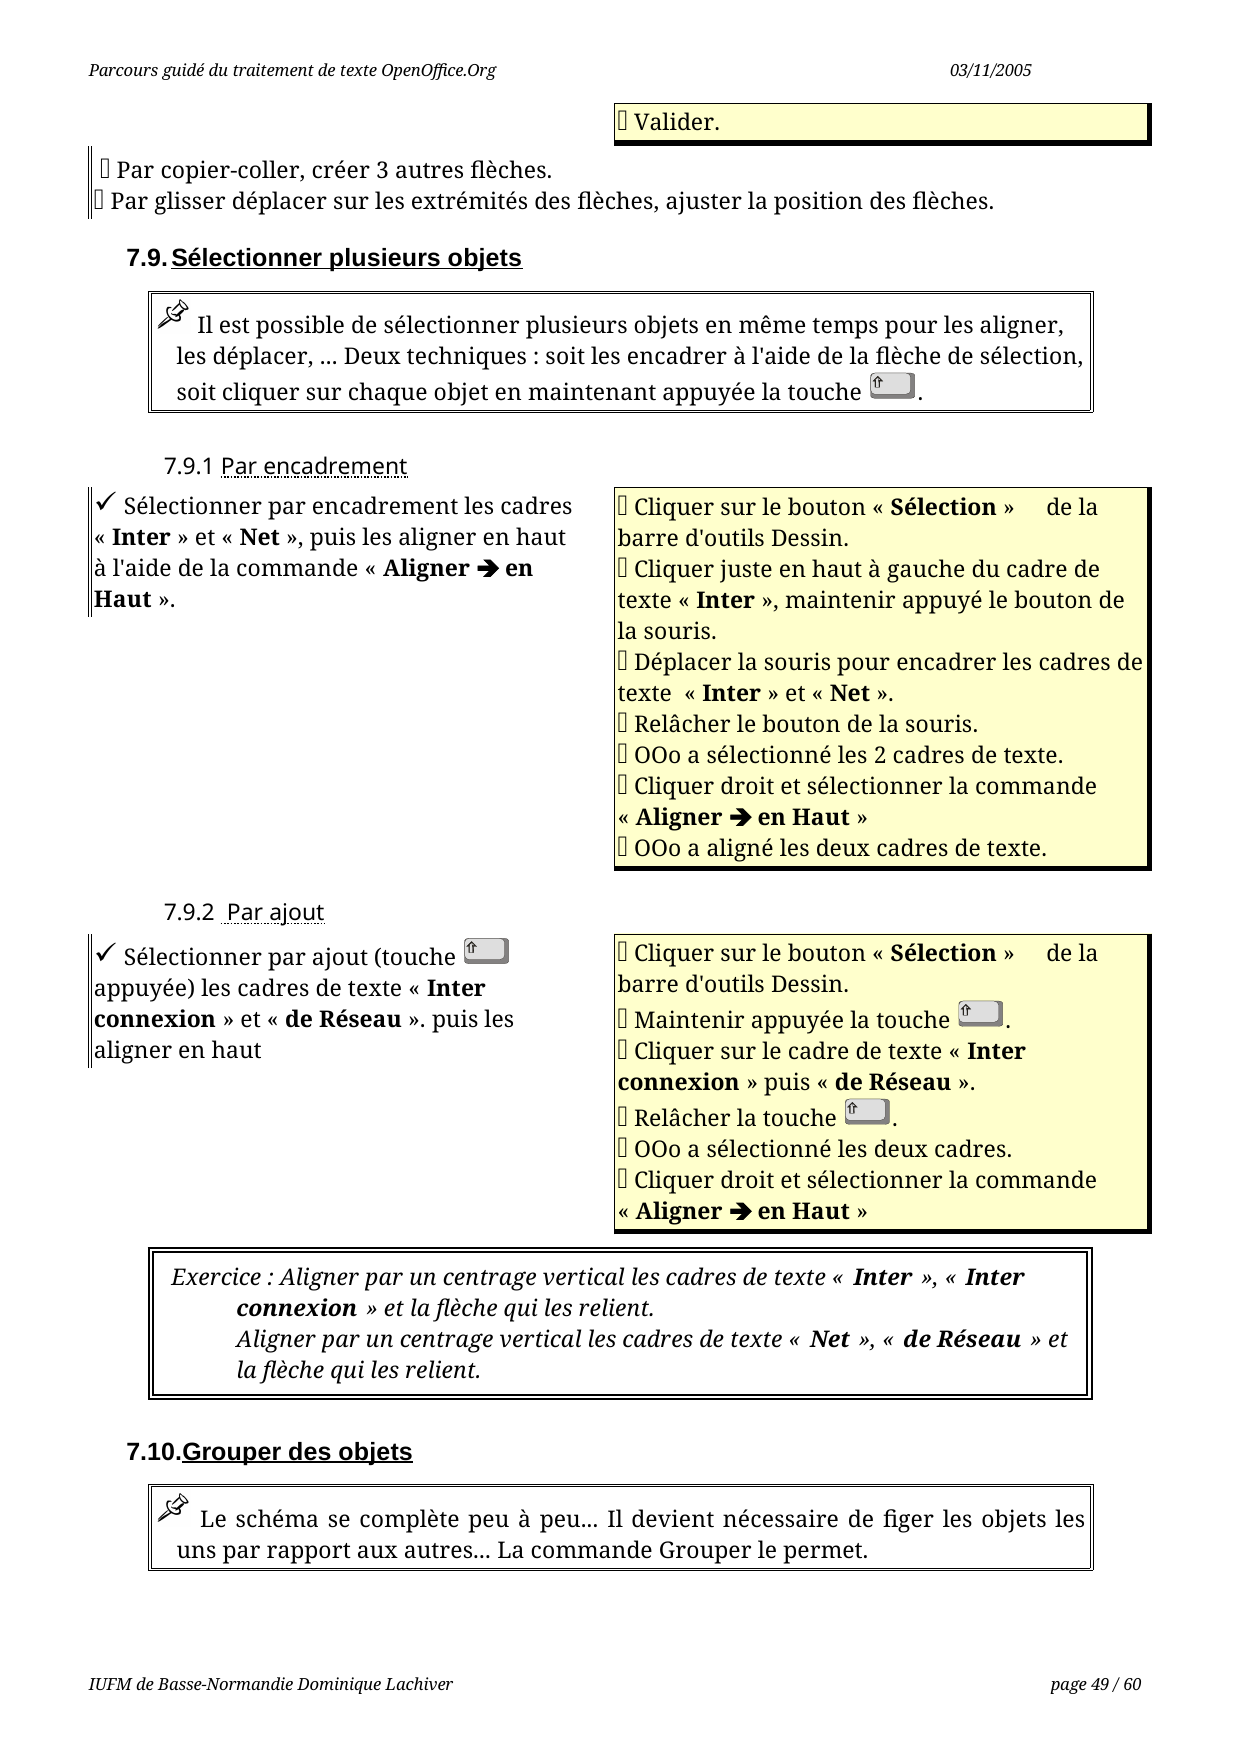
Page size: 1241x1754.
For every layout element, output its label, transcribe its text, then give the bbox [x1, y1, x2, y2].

subtitle Par ajout [163, 896, 1152, 927]
subtitle Grouper des objets [126, 1437, 1152, 1465]
picture [153, 1489, 192, 1527]
text  Par copier-coller, créer 3 autres flèches. [92, 146, 1152, 185]
table_header [587, 487, 614, 871]
subtitle Par encadrement [163, 450, 1152, 481]
picture [153, 295, 192, 334]
subtitle Sélectionner plusieurs objets [126, 244, 1152, 272]
table_header [587, 103, 614, 146]
table_header  Sélectionner par ajout (touche appuyée) les cadres de texte « Inter connexion » et « de Réseau ». puis les aligner en haut [89, 934, 587, 1234]
text Exercice : Aligner par un centrage vertical les cadres de texte « Inter », « Inter connexion » et la flèche qui les relient. Aligner par un centrage vertical les cadres de texte « Net », « de Réseau » et la flèche qui les relient. [150, 1249, 1091, 1398]
table_header  Sélectionner par encadrement les cadres « Inter » et « Net », puis les aligner en haut à l'aide de la commande « Aligner  en Haut ». [89, 487, 587, 871]
table_header [89, 103, 587, 146]
text Il est possible de sélectionner plusieurs objets en même temps pour les aligner, les déplacer, ... Deux techniques : soit les encadrer à l'aide de la flèche de sélection, soit cliquer sur chaque objet en maintenant appuyée la touche . [152, 294, 1090, 410]
text  Par glisser déplacer sur les extrémités des flèches, ajuster la position des flèches. [92, 185, 1152, 219]
table_header [587, 934, 614, 1234]
